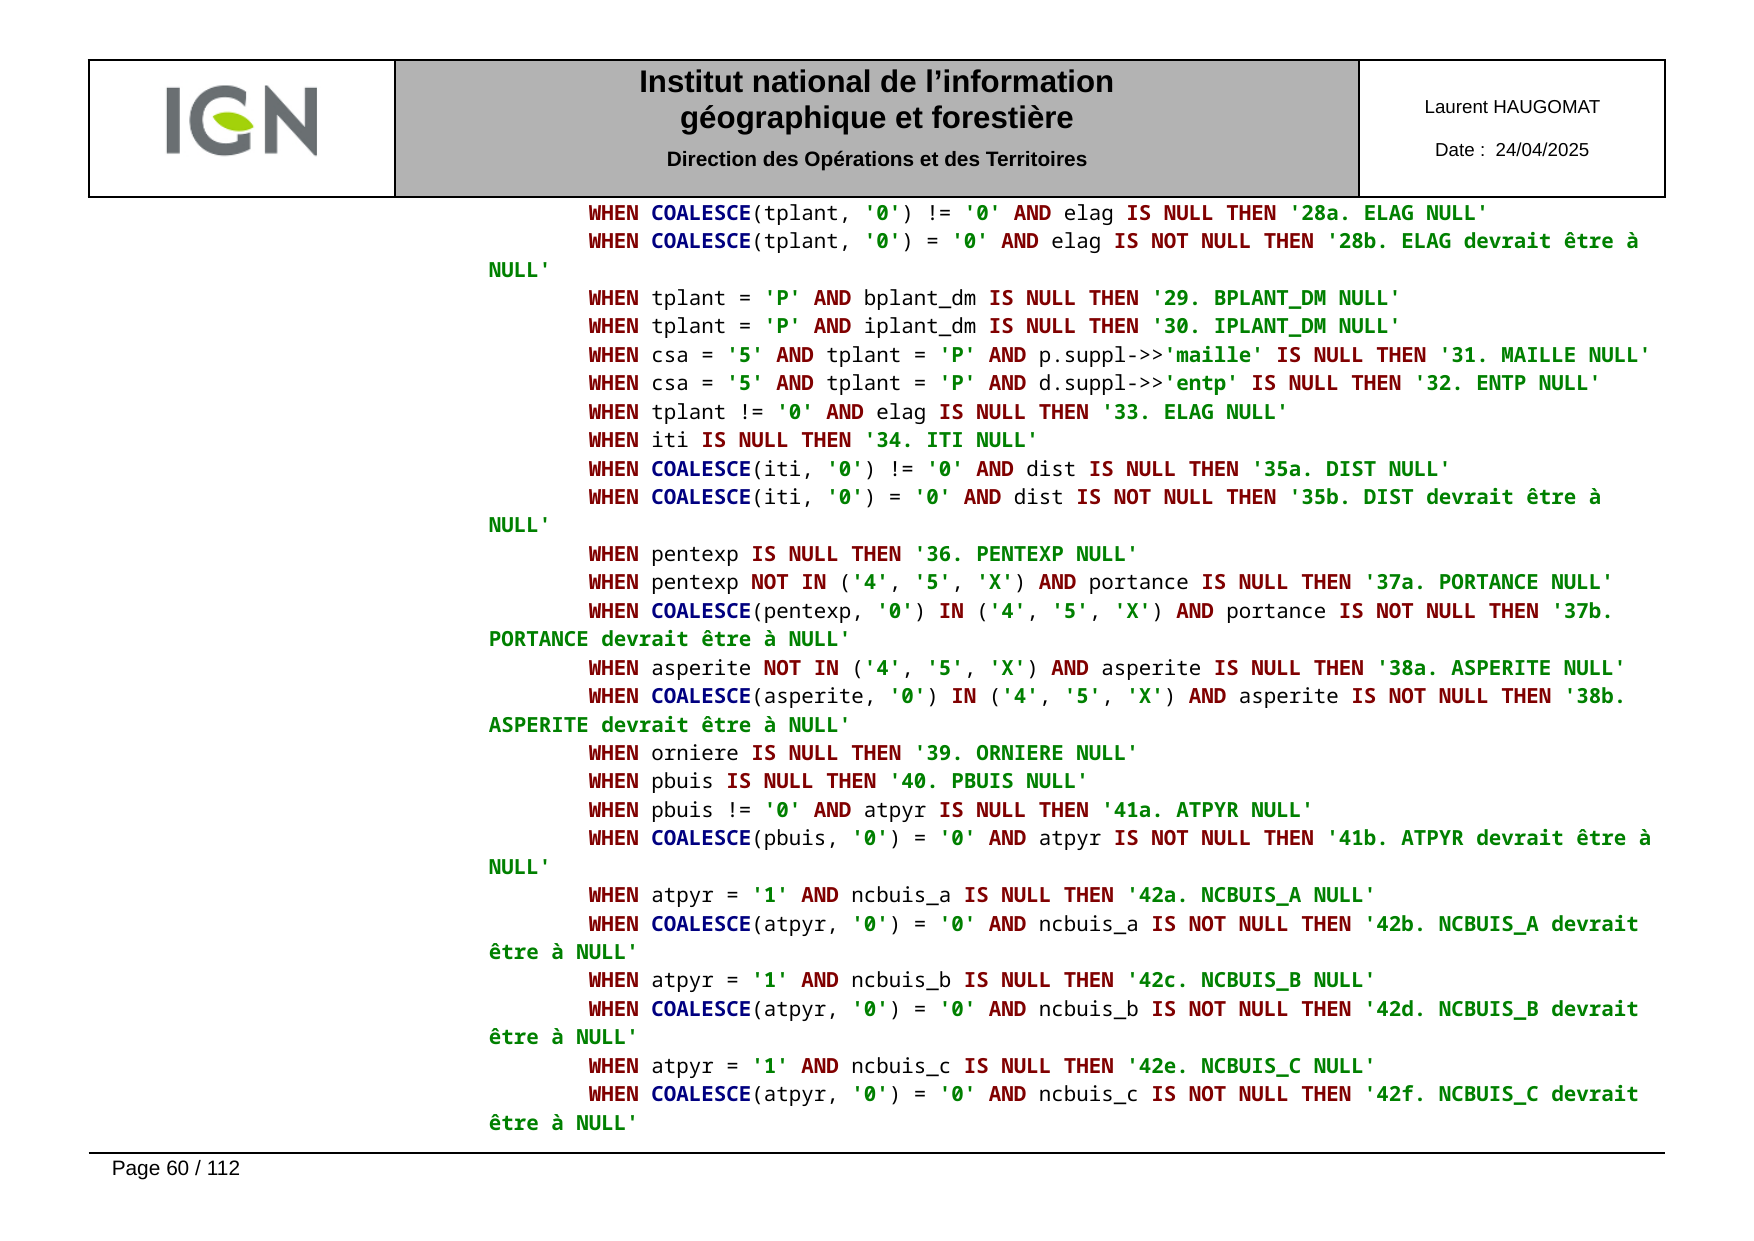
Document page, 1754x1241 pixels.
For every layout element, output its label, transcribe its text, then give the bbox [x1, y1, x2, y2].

table_cell [89, 198, 483, 1142]
picture [141, 62, 343, 180]
table_cell Une première requête vérifie qu’il ne manque aucune ligne dans la table des descriptions dès lors que la donnée LEVE vaut 1 : SELECT v.npp, v.id_ech, v.id_point FROM v_liste_points_lt1 v INNER JOIN reconnaissance r USING (id_ech, id_point) INNER JOIN reco_2015 rm USING (id_ech, id_point) LEFT JOIN description d USING (id_ech, id_point) WHERE v.annee = 2024 AND csa IN ('1', '3', '5') AND leve = '1' AND d.id_ech IS NULL; La requête SQL contrôlant le respect des règles formulées dans l’IMOT est la suivante : SELECT * FROM ( SELECT v.npp, v.id_ech, v.id_point , CASE WHEN plas25 IS NULL THEN '01. PLAS25 NULL' WHEN plas25 IN ('4', '5') AND plas15 IS NULL THEN '02a. PLAS15 NULL' WHEN plas25 NOT IN ('4', '5') AND plas15 IS NOT NULL THEN '02b. PLAS15 devrait être à NULL' WHEN plas25 IN ('4', '5') AND deppr IS NULL THEN '03a. DEPPR NULL' WHEN plas25 NOT IN ('4', '5') AND deppr IS NOT NULL THEN '03b. DEPPR devrait être à NULL' WHEN deppr = '1' AND azdep_gd IS NULL THEN '03c. AZDEP NULL' WHEN deppr != '1' AND azdep_gd IS NOT NULL THEN '03d. AZDEP devrait être à NULL' WHEN deppr = '1' AND ddep_cm IS NULL THEN '03e. DDEP NULL' WHEN deppr != '1' AND ddep_cm IS NOT NULL THEN '03d. DDEP devrait être à NULL' WHEN deppr = '1' AND jsonb_path_query_first(dm.qual_data, ('$[*] ? (@.donnee == "DEPPR")."qdonnee"')::jsonpath)->>0 IS NULL THEN '99a. Observation absente sur DEPPR' WHEN plas25 IN ('1', '3') AND dlim_cm IS NULL THEN '04a. DLIM_CM NULL' WHEN plas25 IN ('4', '5') AND plas15 IN ('0', '1', '3') AND dlim_cm IS NULL THEN '04b. DLIM_CM NULL' WHEN NOT (plas25 IN ('1', '3') OR (plas25 IN ('4', '5') AND plas15 IN ('0', '1', '3'))) AND dlim_cm IS NOT NULL THEN '04c. DLIM_CM devrait être à NULL' WHEN dlim_cm = 0 THEN '04d. DLIM = 0 interdit' WHEN plas25 IN ('1', '3') AND azdlim_gd IS NULL THEN '05a. AZDLIM_GD NULL' WHEN plas25 IN ('4', '5') AND plas15 IN ('0', '1', '3') AND azdlim_gd IS NULL THEN '05b. AZDLIM_GD NULL' WHEN NOT (plas25 IN ('1', '3') OR (plas25 IN ('4', '5') AND plas15 IN ('0', '1', '3'))) AND azdlim_gd IS NOT NULL THEN '05c. AZDLIM_GD devrait être à NULL' WHEN plas25 = '3' AND dlim2_cm IS NULL THEN '06a. DLIM2_CM NULL' WHEN plas25 IN ('4', '5') AND plas15 = '3' AND dlim2_cm IS NULL THEN '06b. DLIM2_CM NULL' WHEN NOT (plas25 = '3' OR (plas25 IN ('4', '5') AND plas15 IN ('0', '1', '3'))) AND dlim2_cm IS NOT NULL THEN '06c. DLIM2_CM devrait être à NULL' WHEN dlim2_cm < dlim_cm THEN '06d. DLIM2 < DLIM' WHEN plas25 = '3' AND azdlim2_gd IS NULL THEN '07a. AZDLIM2_GD NULL' WHEN plas25 IN ('4', '5') AND plas15 = '3' AND azdlim2_gd IS NULL THEN '07b. AZDLIM2_GD NULL' WHEN NOT (plas25 = '3' OR (plas25 IN ('4', '5') AND plas15 IN ('0', '1', '3'))) AND azdlim2_gd IS NOT NULL THEN '07c. AZDLIM2_GD devrait être à NULL' WHEN plas25 = '2' AND dcoi_cm IS NULL THEN '08a. DCOI_CM NULL' WHEN plas25 IN ('4', '5') AND plas15 = '2' AND dcoi_cm IS NULL THEN '08b. DCOI_CM NULL' WHEN NOT (plas25 = '2' OR (plas25 IN ('4', '5') AND plas15 = '2')) AND dcoi_cm IS NOT NULL THEN '08c. DCOI_CM devrait être à NULL' WHEN dcoi_cm = 0 THEN '08d. DCOI = 0 interdit' WHEN plas25 = '2' AND azdcoi_gd IS NULL THEN '09a. AZDCOI_GD NULL' WHEN plas25 IN ('4', '5') AND plas15 = '2' AND azdcoi_gd IS NULL THEN '09b. AZDCOI_GD NULL' WHEN NOT (plas25 = '2' OR (plas25 IN ('4', '5') AND plas15 = '2')) AND azdcoi_gd IS NOT NULL THEN '09c. AZDCOI_GD devrait être à NULL' WHEN plas25 = '2' AND azlim1_gd IS NULL THEN '10a. AZLIM1_GD NULL' WHEN plas25 IN ('4', '5') AND plas15 = '2' AND azlim1_gd IS NULL THEN '10b. AZLIM1_GD NULL' WHEN NOT (plas25 = '2' OR (plas25 IN ('4', '5') AND plas15 = '2')) AND azlim1_gd IS NOT NULL THEN '10c. AZLIM1_GD devrait être à NULL' WHEN abs(azdcoi_gd - azlim1_gd) IN (0, 200, 400) THEN '10d. AZLIM1 aligné sur AZDCOI' WHEN plas25 = '2' AND azlim2_gd IS NULL THEN '11a. AZLIM2_GD NULL' WHEN plas25 IN ('4', '5') AND plas15 = '2' AND azlim2_gd IS NULL THEN '11b. AZLIM2_GD NULL' WHEN abs(azdcoi_gd - azlim2_gd) IN (0, 200, 400) THEN '10d. AZLIM2 aligné sur AZDCOI' WHEN NOT (plas25 = '2' OR (plas25 IN ('4', '5') AND plas15 = '2')) AND azlim2_gd IS NOT NULL THEN '11c. AZLIM2_GD devrait être à NULL' WHEN COALESCE(plas25, '0') != '0' AND plisi IS NULL THEN '12a. PLISI NULL' WHEN COALESCE(plas25, '0') = '0' AND plisi IS NOT NULL THEN '12b. PLISI devrait être à NULL' WHEN plisi IN ('1', '2') AND cslisi IS NULL THEN '13a. CSLISI NULL' WHEN plisi = '2' AND cslisi NOT IN ('7', '9', 'T') THEN '13b. Valeur illicite de CSLISI' WHEN COALESCE(plisi, '0') = '0' AND cslisi IS NOT NULL THEN '13c. CSLISI devrait être à NULL' WHEN bord IS NULL THEN '14. BORD NULL' WHEN integr IS NULL THEN '15. INTEGR NULL' WHEN tcat10 IS NULL THEN '16. TCAT10 NULL' WHEN tcat10 <> 0 AND peupnr IS NULL THEN '17. PEUPNR NULL' WHEN peupnr = '1' AND d.suppl->>'cam' IS NULL THEN '18a. CAM NULL' WHEN COALESCE(peupnr, '0') != '1' AND d.suppl->>'cam' IS NOT NULL THEN '18b. CAM devrait être à NULL' WHEN csa = '1' AND peupnr != '2' AND href_dm IS NULL THEN '19a. HREF NULL' WHEN NOT (csa = '1' AND peupnr != '2') AND href_dm IS NOT NULL THEN '19b. HREF devrait être à NULL' WHEN csa = '1' AND peupnr != '2' AND sver IS NULL THEN '19c. SVER NULL' WHEN NOT (csa = '1' AND peupnr != '2') AND sver IS NOT NULL THEN '19d. SVER devrait être à NULL' WHEN href_dm < 100 AND sver NOT IN ('2', '3', '4') THEN '18e. SVER incohérent avec HREF < 100' WHEN href_dm >= 100 AND sver NOT IN ('4', '5', '6') THEN '18f. SVER incohérent avec HREF >= 100' WHEN csa IN ('1', '3') AND gest IS NULL THEN '19. GEST NULL' WHEN nincid IS NULL THEN '20. NINCID NULL' WHEN nincid != '0' AND incid IS NULL THEN '21a. INCID NULL' WHEN COALESCE(nincid, '0') = '0' AND incid IS NOT NULL THEN '21b. INCID devrait être à NULL' WHEN dc IS NULL THEN '22. DC NULL' WHEN dc IN ('1', '2') AND dcespar1 IS NULL THEN '23a. DCESPAR1 NULL' WHEN COALESCE(dc, '0') NOT IN ('1', '2') AND dcespar1 IS NOT NULL THEN '23b. DCESPAR1 devrait être à NULL' WHEN andain IS NULL THEN '24. ANDAIN NULL' WHEN tplant IS NULL THEN '26a. TPLANT NULL' WHEN csa = '5' AND dc != '1' AND tplant = '0' THEN '26b. TPLANT incohérent sur coupe en peupleraie' WHEN COALESCE(tplant, '0') != '0' AND tpespar1 IS NULL THEN '27a. TPESPAR1 NULL' WHEN COALESCE(tplant, '0') = '0' AND tpespar1 IS NOT NULL THEN '27b. TPESPAR1 devrait être à NULL' WHEN COALESCE(tplant, '0') = '0' AND tpespar2 IS NOT NULL THEN '27c. TPESPAR2 devrait être à NULL' WHEN COALESCE(tplant, '0') != '0' AND elag IS NULL THEN '28a. ELAG NULL' WHEN COALESCE(tplant, '0') = '0' AND elag IS NOT NULL THEN '28b. ELAG devrait être à NULL' WHEN tplant = 'P' AND bplant_dm IS NULL THEN '29. BPLANT_DM NULL' WHEN tplant = 'P' AND iplant_dm IS NULL THEN '30. IPLANT_DM NULL' WHEN csa = '5' AND tplant = 'P' AND p.suppl->>'maille' IS NULL THEN '31. MAILLE NULL' WHEN csa = '5' AND tplant = 'P' AND d.suppl->>'entp' IS NULL THEN '32. ENTP NULL' WHEN tplant != '0' AND elag IS NULL THEN '33. ELAG NULL' WHEN iti IS NULL THEN '34. ITI NULL' WHEN COALESCE(iti, '0') != '0' AND dist IS NULL THEN '35a. DIST NULL' WHEN COALESCE(iti, '0') = '0' AND dist IS NOT NULL THEN '35b. DIST devrait être à NULL' WHEN pentexp IS NULL THEN '36. PENTEXP NULL' WHEN pentexp NOT IN ('4', '5', 'X') AND portance IS NULL THEN '37a. PORTANCE NULL' WHEN COALESCE(pentexp, '0') IN ('4', '5', 'X') AND portance IS NOT NULL THEN '37b. PORTANCE devrait être à NULL' WHEN asperite NOT IN ('4', '5', 'X') AND asperite IS NULL THEN '38a. ASPERITE NULL' WHEN COALESCE(asperite, '0') IN ('4', '5', 'X') AND asperite IS NOT NULL THEN '38b. ASPERITE devrait être à NULL' WHEN orniere IS NULL THEN '39. ORNIERE NULL' WHEN pbuis IS NULL THEN '40. PBUIS NULL' WHEN pbuis != '0' AND atpyr IS NULL THEN '41a. ATPYR NULL' WHEN COALESCE(pbuis, '0') = '0' AND atpyr IS NOT NULL THEN '41b. ATPYR devrait être à NULL' WHEN atpyr = '1' AND ncbuis_a IS NULL THEN '42a. NCBUIS_A NULL' WHEN COALESCE(atpyr, '0') = '0' AND ncbuis_a IS NOT NULL THEN '42b. NCBUIS_A devrait être à NULL' WHEN atpyr = '1' AND ncbuis_b IS NULL THEN '42c. NCBUIS_B NULL' WHEN COALESCE(atpyr, '0') = '0' AND ncbuis_b IS NOT NULL THEN '42d. NCBUIS_B devrait être à NULL' WHEN atpyr = '1' AND ncbuis_c IS NULL THEN '42e. NCBUIS_C NULL' WHEN COALESCE(atpyr, '0') = '0' AND ncbuis_c IS NOT NULL THEN '42f. NCBUIS_C devrait être à NULL' WHEN atpyr = '1' AND ncbuis_d IS NULL THEN '42g. NCBUIS_D NULL' WHEN COALESCE(atpyr, '0') = '0' AND ncbuis_d IS NOT NULL THEN '42h. NCBUIS_D devrait être à NULL' WHEN atpyr = '1' AND ncbuis_e IS NULL THEN '42i. NCBUIS_E NULL' WHEN COALESCE(atpyr, '0') = '0' AND ncbuis_e IS NOT NULL THEN '42j. NCBUIS_E devrait être à NULL' WHEN ncbuis_a + ncbuis_b + ncbuis_c + ncbuis_d + ncbuis_e > 10 THEN '43. Somme des NCBUIS > 10' WHEN ncbuis_a + ncbuis_b + ncbuis_c + ncbuis_d + ncbuis_e = 10 AND ncbuis10 IS NULL THEN '44a. NCBUIS10 NULL' WHEN ncbuis_a + ncbuis_b + ncbuis_c + ncbuis_d + ncbuis_e != 10 AND ncbuis10 IS NOT NULL THEN '44b. NCBUIS10 devrait être à NULL' WHEN ncbuis10 = '1' AND azdbuis_gd IS NULL THEN '45a. AZDBUIS NULL' WHEN COALESCE(ncbuis10, '0') = '0' AND azdbuis_gd IS NOT NULL THEN '45b. AZDBUIS devrait être à NULL' WHEN tcnr IS NULL THEN '46. TCNR NULL' WHEN tcnr != 'X' AND ornr IS NULL THEN '47a. ORNR NULL' WHEN COALESCE(tcnr, 'X') = 'X' AND ornr IS NOT NULL THEN '47b. ORNR devrait être à NULL' WHEN tcnr != 'X' AND prnr IS NULL THEN '48a. PRNR NULL' WHEN COALESCE(tcnr, 'X') = 'X' AND prnr IS NOT NULL THEN '48b. PRNR devrait être à NULL' WHEN tcnr != 'X' AND fouil IS NULL THEN '49a. FOUIL NULL' WHEN COALESCE(tcnr, 'X') = 'X' AND fouil IS NOT NULL THEN '49b. fouil devrait être à NULL' WHEN tcnr != 'X' AND predom IS NULL THEN '50a. PREDOM NULL' WHEN COALESCE(tcnr, 'X') = 'X' AND predom IS NOT NULL THEN '50b. PREDOM devrait être à NULL' WHEN tcnr != 'X' AND dispnr IS NULL THEN '51a. DISPNR NULL' WHEN COALESCE(tcnr, 'X') = 'X' AND dispnr IS NOT NULL THEN '51b. DISPNR devrait être à NULL' END AS erreur FROM v_liste_points_lt1 v INNER JOIN reconnaissance r USING (id_ech, id_point) INNER JOIN description d USING (id_ech, id_point) LEFT JOIN descript_m1 dm USING (id_ech, id_point) LEFT JOIN limites l USING (id_ech, id_point) LEFT JOIN coupes c USING (id_ech, id_point) LEFT JOIN plantations p USING (id_ech, id_point) LEFT JOIN buis b USING (id_ech, id_point) WHERE v.annee = 2024 ) AS t WHERE erreur IS NOT NULL ORDER BY erreur; Hormis les erreurs sur commentaires manquants, on note les erreurs suivantes : AZLIM2 aligné sur AZDCOI sur 1 point → information sont corrigée lors du calcul de poids des arbres. 1 point dont INCID devrait être à NULL pour NINCID = ‘4’ . NB : PEUPNR maintenant conditionné à TCAT10 != 0, le script ci-dessus est modifié en ce sens, La requête suivante permet un contrôle supplémentaire de cohérence entre la donnée PEUPNR et la donnée TCAT10 : SELECT npp, id_ech, id_point, csa, peupnr, href_dm, dc, bord, sver, tcat10 FROM v_liste_points_lt1 v INNER JOIN reconnaissance r USING (id_ech, id_point) INNER JOIN description d USING (id_ech, id_point) INNER JOIN descript_m1 dm USING (id_ech, id_point) WHERE v.annee = 2024 AND peupnr != '2' AND tcat10 = 0 ORDER BY npp; Pas d’erreurs en 2024 [483, 198, 1665, 1142]
